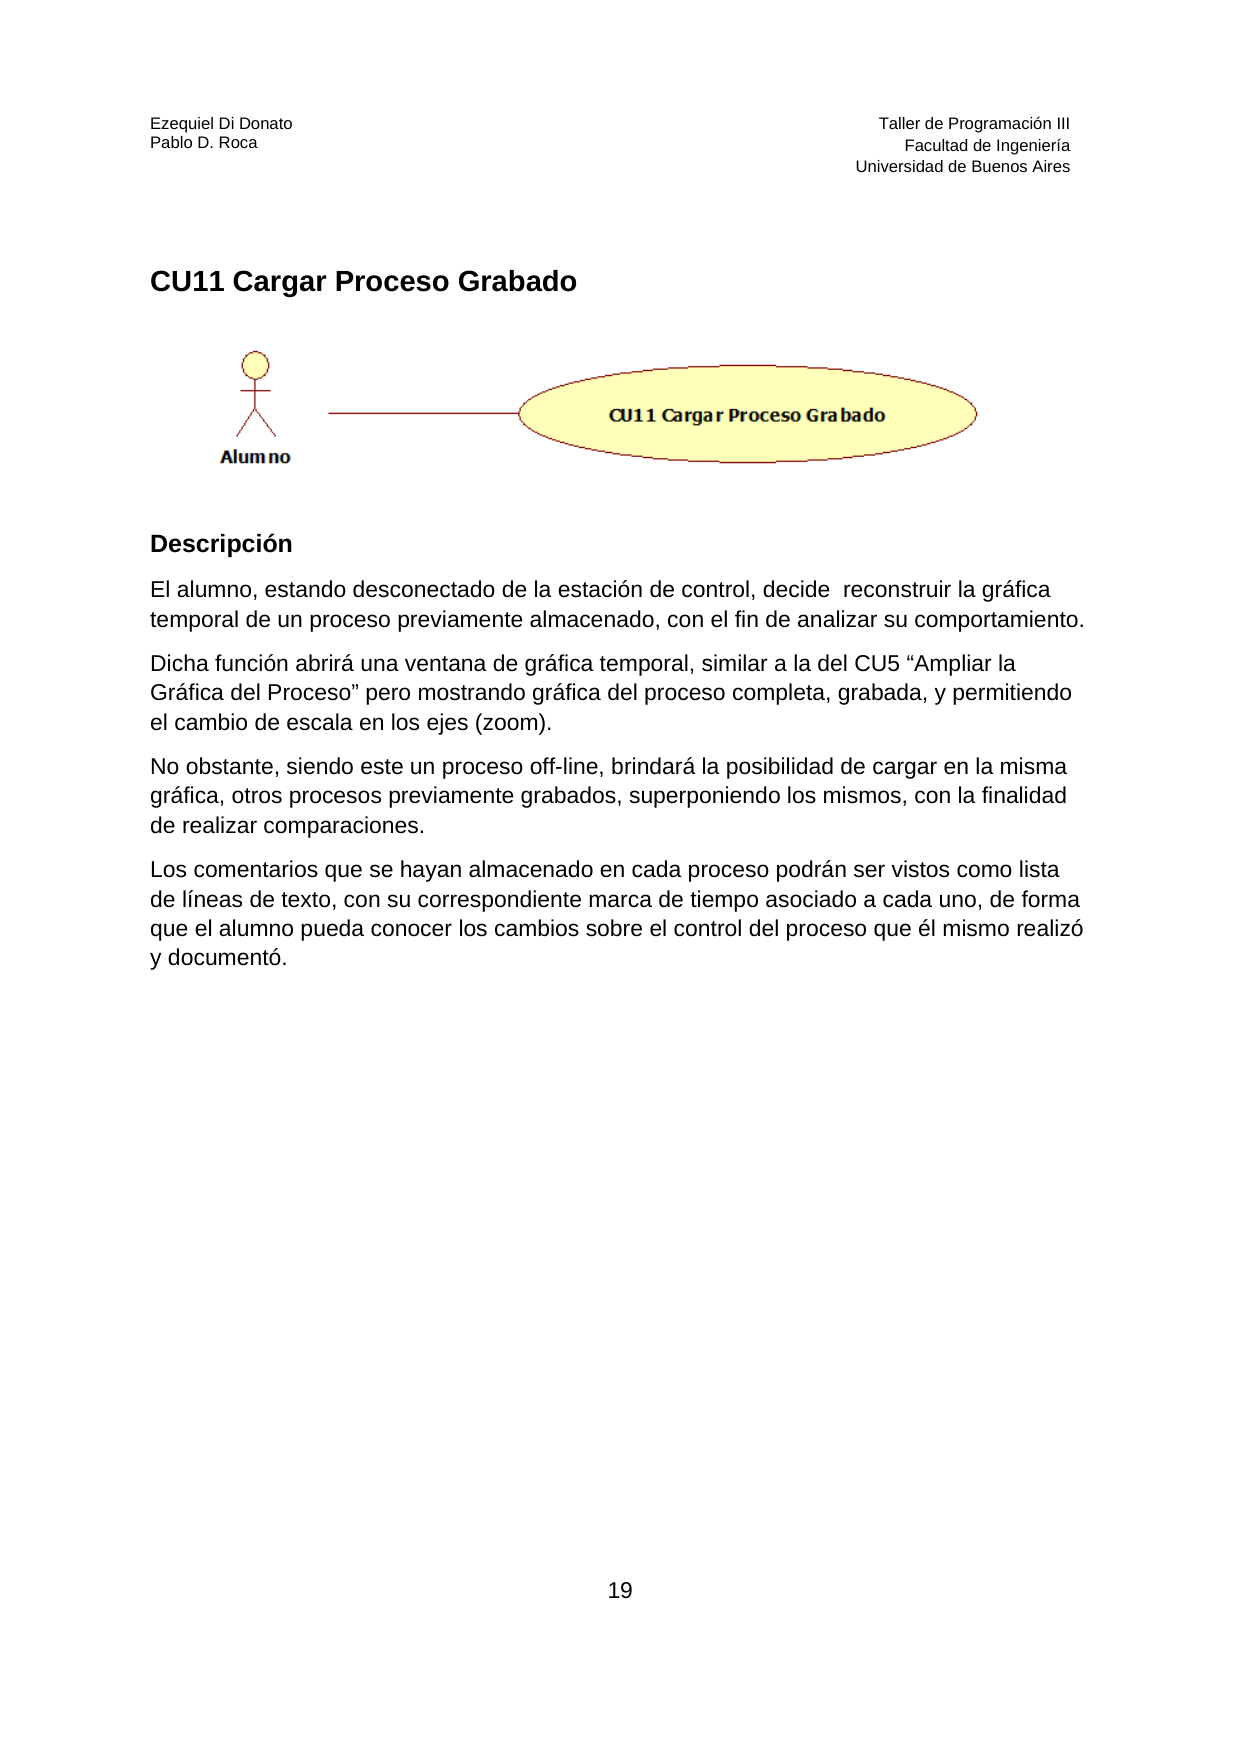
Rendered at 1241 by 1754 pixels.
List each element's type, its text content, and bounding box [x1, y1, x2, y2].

text Dicha función abrirá una ventana de gráfica temporal, similar a la del CU5 “Ampliar la Gráfica del Proceso” pero mostrando gráfica del proceso completa, grabada, y permitiendo el cambio de escala en los ejes (zoom). [150, 651, 1090, 735]
text No obstante, siendo este un proceso off-line, brindará la posibilidad de cargar en la misma gráfica, otros procesos previamente grabados, superponiendo los mismos, con la finalidad de realizar comparaciones. [150, 754, 1090, 838]
text Descripción [150, 530, 1090, 558]
subtitle CU11 Cargar Proceso Grabado [150, 265, 1090, 298]
text El alumno, estando desconectado de la estación de control, decide reconstruir la gráfica temporal de un proceso previamente almacenado, con el fin de analizar su comportamiento. [150, 577, 1090, 632]
text Los comentarios que se hayan almacenado en cada proceso podrán ser vistos como lista de líneas de texto, con su correspondiente marca de tiempo asociado a cada uno, de forma que el alumno pueda conocer los cambios sobre el control del proceso que él mismo realizó y documentó. [150, 857, 1090, 971]
picture [150, 317, 1010, 510]
